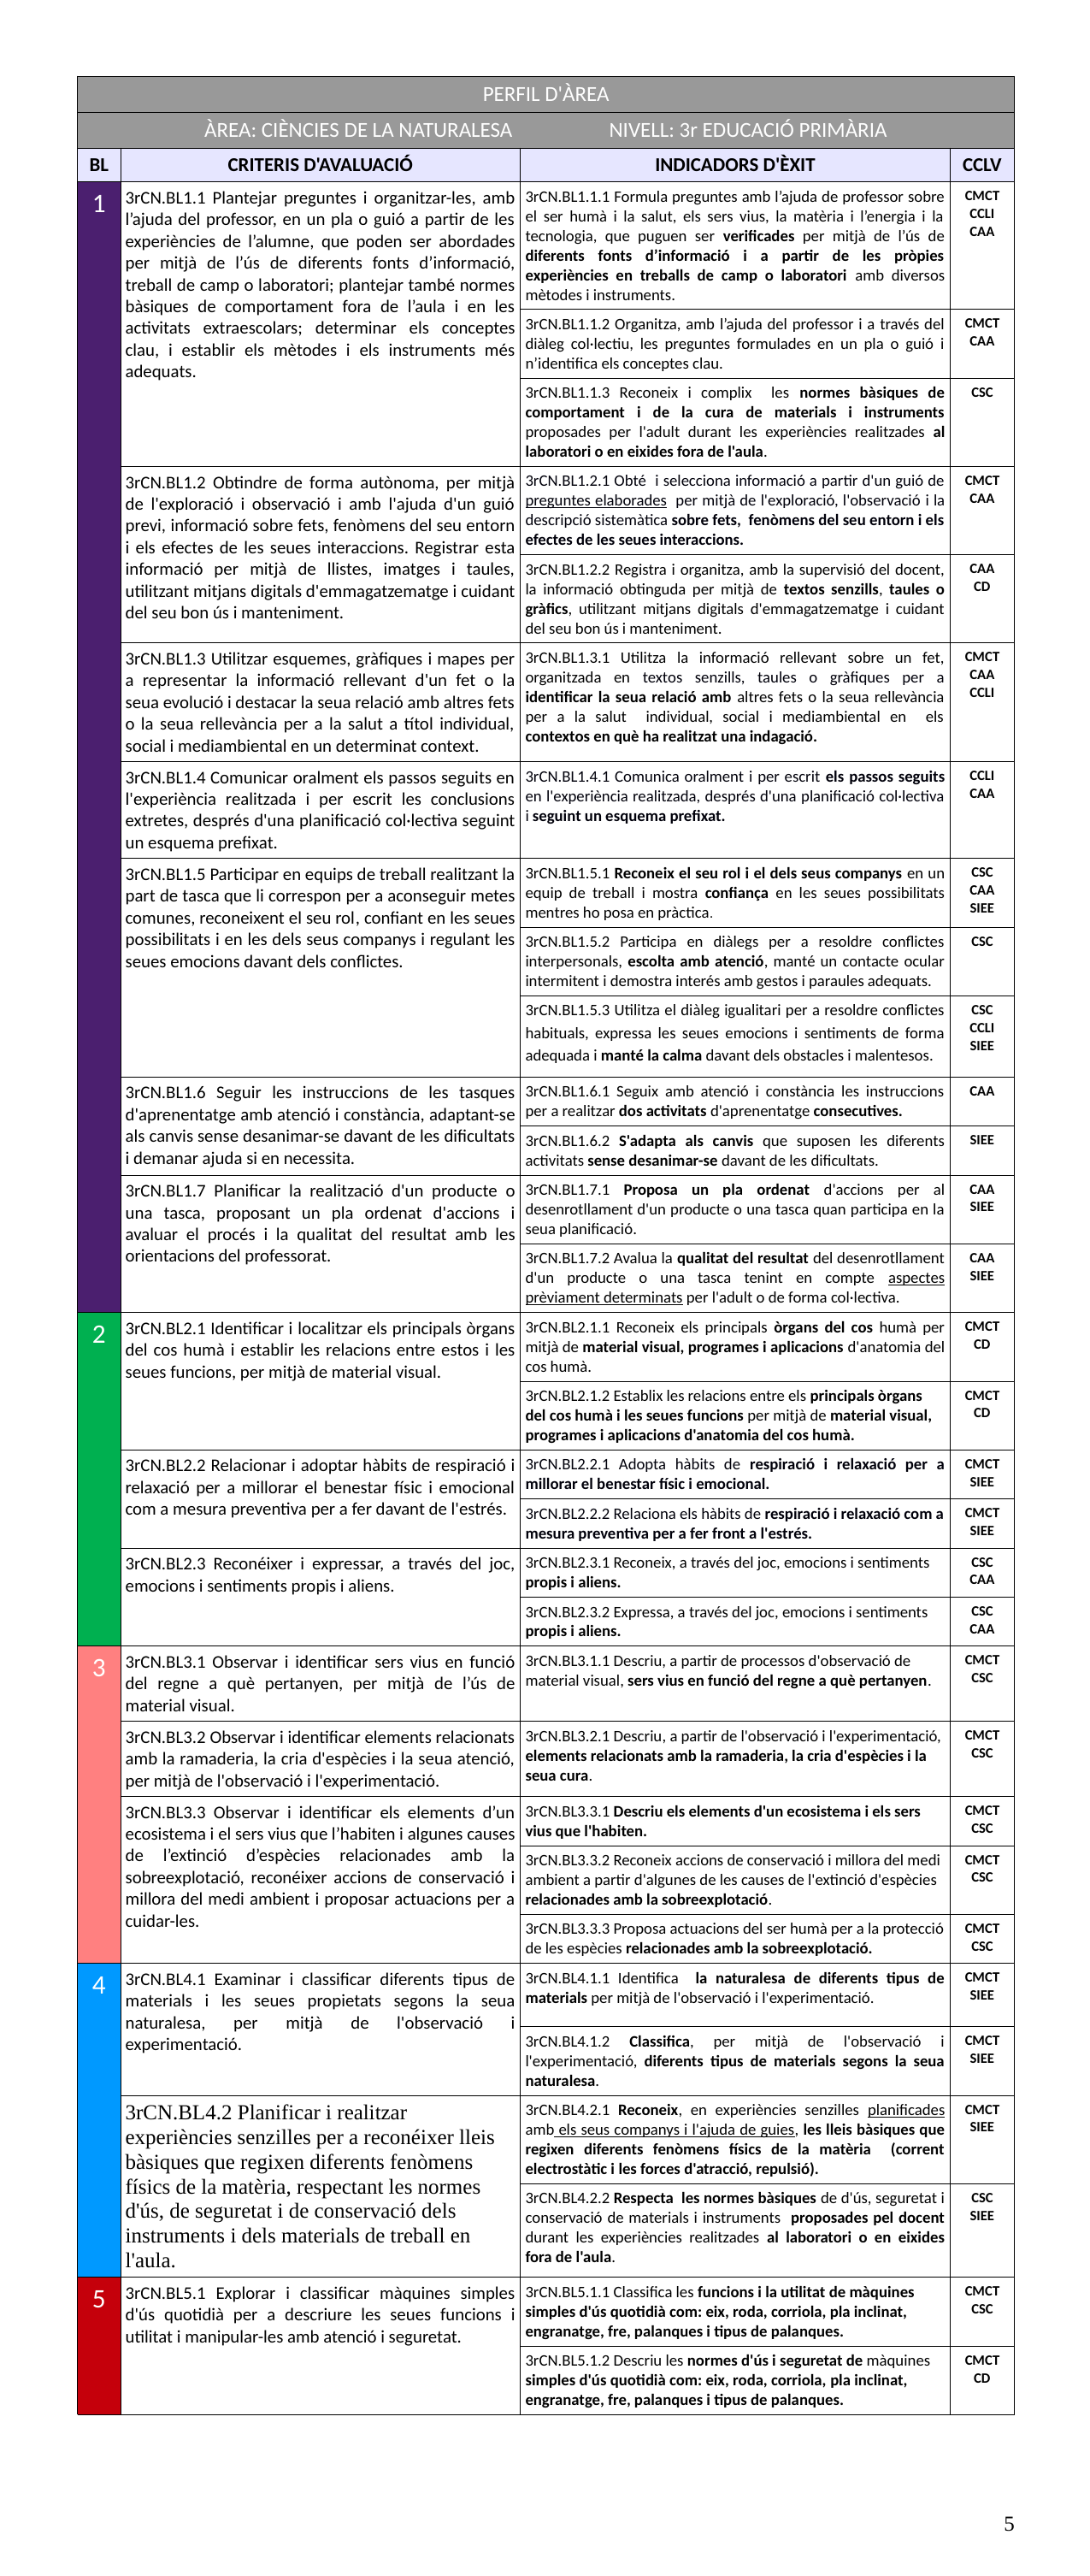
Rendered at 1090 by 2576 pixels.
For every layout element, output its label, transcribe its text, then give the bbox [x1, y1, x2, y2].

table_cell CMCT CD [951, 2347, 1014, 2414]
table_cell SIEE [951, 1126, 1014, 1174]
table_cell 3rCN.BL2.2.2 Relaciona els hàbits de respiració i relaxació com a mesura preventiva per a fer front a l'estrés. [521, 1499, 950, 1547]
table_cell CMCT CAA [951, 467, 1014, 554]
table_cell CMCT CSC [951, 1915, 1014, 1963]
table_cell 3rCN.BL5.1.1 Classifica les funcions i la utilitat de màquines simples d'ús quotidià com: eix, roda, corriola, pla inclinat, engranatge, fre, palanques i tipus de palanques. [521, 2278, 950, 2346]
table_cell CMCT SIEE [951, 1964, 1014, 2026]
table_cell 3rCN.BL1.7.1 Proposa un pla ordenat d'accions per al desenrotllament d'un producte o una tasca quan participa en la seua planificació. [521, 1176, 950, 1244]
table_cell 3rCN.BL3.2.1 Descriu, a partir de l'observació i l'experimentació, elements relacionats amb la ramaderia, la cria d'espècies i la seua cura. [521, 1722, 950, 1796]
table_cell 3rCN.BL1.7 Planificar la realització d'un producte o una tasca, proposant un pla ordenat d'accions i avaluar el procés i la qualitat del resultat amb les orientacions del professorat. [121, 1176, 520, 1312]
table_cell INDICADORS D'ÈXIT [521, 149, 950, 181]
table_cell 3rCN.BL1.3.1 Utilitza la informació rellevant sobre un fet, organitzada en textos senzills, taules o gràfiques per a identificar la seua relació amb altres fets o la seua rellevància per a la salut individual, social i mediambiental en els contextos en què ha realitzat una indagació. [521, 643, 950, 761]
table_cell 3rCN.BL2.3 Reconéixer i expressar, a través del joc, emocions i sentiments propis i aliens. [121, 1549, 520, 1645]
table_cell 3rCN.BL2.1.2 Establix les relacions entre els principals òrgans del cos humà i les seues funcions per mitjà de material visual, programes i aplicacions d'anatomia del cos humà. [521, 1382, 950, 1450]
table_cell 3rCN.BL1.6.2 S'adapta als canvis que suposen les diferents activitats sense desanimar-se davant de les dificultats. [521, 1126, 950, 1174]
table_cell 3rCN.BL1.6.1 Seguix amb atenció i constància les instruccions per a realitzar dos activitats d'aprenentatge consecutives. [521, 1078, 950, 1126]
table_cell CRITERIS D'AVALUACIÓ [121, 149, 520, 181]
table_cell CMCT SIEE [951, 1450, 1014, 1498]
table_cell 3rCN.BL4.1.1 Identifica la naturalesa de diferents tipus de materials per mitjà de l'observació i l'experimentació. [521, 1964, 950, 2026]
table_cell CSC SIEE [951, 2184, 1014, 2277]
table_cell 3rCN.BL1.2.2 Registra i organitza, amb la supervisió del docent, la informació obtinguda per mitjà de textos senzills, taules o gràfics, utilitzant mitjans digitals d'emmagatzematge i cuidant del seu bon ús i manteniment. [521, 555, 950, 642]
table_cell CAA [951, 1078, 1014, 1126]
table_cell 3rCN.BL4.2.2 Respecta les normes bàsiques de d'ús, seguretat i conservació de materials i instruments proposades pel docent durant les experiències realitzades al laboratori o en eixides fora de l'aula. [521, 2184, 950, 2277]
table_cell CMCT CSC [951, 1797, 1014, 1845]
table_cell 3rCN.BL1.5.3 Utilitza el diàleg igualitari per a resoldre conflictes habituals, expressa les seues emocions i sentiments de forma adequada i manté la calma davant dels obstacles i malentesos. [521, 996, 950, 1077]
table_cell CCLI CAA [951, 762, 1014, 858]
table_cell 3rCN.BL2.2 Relacionar i adoptar hàbits de respiració i relaxació per a millorar el benestar físic i emocional com a mesura preventiva per a fer davant de l'estrés. [121, 1450, 520, 1547]
table_cell 3rCN.BL1.2.1 Obté i selecciona informació a partir d'un guió de preguntes elaborades per mitjà de l'exploració, l'observació i la descripció sistemàtica sobre fets, fenòmens del seu entorn i els efectes de les seues interaccions. [521, 467, 950, 554]
table_cell 3rCN.BL1.1.2 Organitza, amb l’ajuda del professor i a través del diàleg col·lectiu, les preguntes formulades en un pla o guió i n’identifica els conceptes clau. [521, 310, 950, 378]
table_cell 3rCN.BL1.5 Participar en equips de treball realitzant la part de tasca que li correspon per a aconseguir metes comunes, reconeixent el seu rol, confiant en les seues possibilitats i en les dels seus companys i regulant les seues emocions davant dels conflictes. [121, 859, 520, 1077]
table_cell 3rCN.BL2.2.1 Adopta hàbits de respiració i relaxació per a millorar el benestar físic i emocional. [521, 1450, 950, 1498]
table_cell CSC [951, 379, 1014, 466]
table_cell 3rCN.BL3.2 Observar i identificar elements relacionats amb la ramaderia, la cria d'espècies i la seua atenció, per mitjà de l'observació i l'experimentació. [121, 1722, 520, 1796]
table_cell 1 [78, 182, 121, 1312]
table_cell CMCT CSC [951, 1646, 1014, 1721]
table_cell 3rCN.BL3.1 Observar i identificar sers vius en funció del regne a què pertanyen, per mitjà de l’ús de material visual. [121, 1646, 520, 1721]
table_cell 3rCN.BL2.1 Identificar i localitzar els principals òrgans del cos humà i establir les relacions entre estos i les seues funcions, per mitjà de material visual. [121, 1313, 520, 1450]
table_cell 3rCN.BL1.1 Plantejar preguntes i organitzar-les, amb l’ajuda del professor, en un pla o guió a partir de les experiències de l’alumne, que poden ser abordades per mitjà de l’ús de diferents fonts d’informació, treball de camp o laboratori; plantejar també normes bàsiques de comportament fora de l’aula i en les activitats extraescolars; determinar els conceptes clau, i establir els mètodes i els instruments més adequats. [121, 182, 520, 466]
table_cell CMCT CD [951, 1382, 1014, 1450]
table_cell 3rCN.BL4.2.1 Reconeix, en experiències senzilles planificades amb els seus companys i l'ajuda de guies, les lleis bàsiques que regixen diferents fenòmens físics de la matèria (corrent electrostàtic i les forces d'atracció, repulsió). [521, 2096, 950, 2183]
table_cell 3rCN.BL3.3.2 Reconeix accions de conservació i millora del medi ambient a partir d'algunes de les causes de l'extinció d'espècies relacionades amb la sobreexplotació. [521, 1846, 950, 1914]
table_cell ÀREA: CIÈNCIES DE LA NATURALESA NIVELL: 3r EDUCACIÓ PRIMÀRIA [78, 113, 1014, 148]
table_cell CSC CAA [951, 1598, 1014, 1645]
table_cell 3rCN.BL3.3.1 Descriu els elements d'un ecosistema i els sers vius que l'habiten. [521, 1797, 950, 1845]
table_cell CAA SIEE [951, 1244, 1014, 1312]
table_cell BL [78, 149, 121, 181]
table_cell 3rCN.BL4.2 Planificar i realitzar experiències senzilles per a reconéixer lleis bàsiques que regixen diferents fenòmens físics de la matèria, respectant les normes d'ús, de seguretat i de conservació dels instruments i dels materials de treball en l'aula. [121, 2096, 520, 2277]
table_cell 4 [78, 1964, 121, 2277]
table_cell 3rCN.BL1.4 Comunicar oralment els passos seguits en l'experiència realitzada i per escrit les conclusions extretes, després d'una planificació col·lectiva seguint un esquema prefixat. [121, 762, 520, 858]
table_cell 3rCN.BL4.1.2 Classifica, per mitjà de l'observació i l'experimentació, diferents tipus de materials segons la seua naturalesa. [521, 2027, 950, 2094]
table_cell CAA CD [951, 555, 1014, 642]
table_cell CAA SIEE [951, 1176, 1014, 1244]
table_cell 3 [78, 1646, 121, 1963]
table_cell 3rCN.BL4.1 Examinar i classificar diferents tipus de materials i les seues propietats segons la seua naturalesa, per mitjà de l'observació i experimentació. [121, 1964, 520, 2094]
table_cell 3rCN.BL1.2 Obtindre de forma autònoma, per mitjà de l'exploració i observació i amb l'ajuda d'un guió previ, informació sobre fets, fenòmens del seu entorn i els efectes de les seues interaccions. Registrar esta informació per mitjà de llistes, imatges i taules, utilitzant mitjans digitals d'emmagatzematge i cuidant del seu bon ús i manteniment. [121, 467, 520, 642]
table_cell CSC CCLI SIEE [951, 996, 1014, 1077]
table_cell CMCT CAA CCLI [951, 643, 1014, 761]
table_cell 3rCN.BL1.5.2 Participa en diàlegs per a resoldre conflictes interpersonals, escolta amb atenció, manté un contacte ocular intermitent i demostra interés amb gestos i paraules adequats. [521, 928, 950, 996]
table_cell 3rCN.BL1.4.1 Comunica oralment i per escrit els passos seguits en l'experiència realitzada, després d'una planificació col·lectiva i seguint un esquema prefixat. [521, 762, 950, 858]
table_header PERFIL D'ÀREA [78, 77, 1014, 112]
table_cell CMCT CCLI CAA [951, 182, 1014, 309]
table_cell 2 [78, 1313, 121, 1645]
table_cell 3rCN.BL1.7.2 Avalua la qualitat del resultat del desenrotllament d'un producte o una tasca tenint en compte aspectes prèviament determinats per l'adult o de forma col·lectiva. [521, 1244, 950, 1312]
table_cell CMCT CD [951, 1313, 1014, 1380]
table_cell 3rCN.BL1.1.3 Reconeix i complix les normes bàsiques de comportament i de la cura de materials i instruments proposades per l'adult durant les experiències realitzades al laboratori o en eixides fora de l'aula. [521, 379, 950, 466]
table_cell 3rCN.BL5.1 Explorar i classificar màquines simples d'ús quotidià per a descriure les seues funcions i utilitat i manipular-les amb atenció i seguretat. [121, 2278, 520, 2414]
table_cell CMCT SIEE [951, 2027, 1014, 2094]
table_cell CSC CAA SIEE [951, 859, 1014, 926]
table_cell CMCT CSC [951, 1846, 1014, 1914]
table_cell 3rCN.BL1.6 Seguir les instruccions de les tasques d'aprenentatge amb atenció i constància, adaptant-se als canvis sense desanimar-se davant de les dificultats i demanar ajuda si en necessita. [121, 1078, 520, 1174]
table_cell CSC [951, 928, 1014, 996]
table_cell 3rCN.BL1.5.1 Reconeix el seu rol i el dels seus companys en un equip de treball i mostra confiança en les seues possibilitats mentres ho posa en pràctica. [521, 859, 950, 926]
table_cell 3rCN.BL1.3 Utilitzar esquemes, gràfiques i mapes per a representar la informació rellevant d'un fet o la seua evolució i destacar la seua relació amb altres fets o la seua rellevància per a la salut a títol individual, social i mediambiental en un determinat context. [121, 643, 520, 761]
table_cell CCLV [951, 149, 1014, 181]
table_cell 3rCN.BL1.1.1 Formula preguntes amb l’ajuda de professor sobre el ser humà i la salut, els sers vius, la matèria i l’energia i la tecnologia, que puguen ser verificades per mitjà de l’ús de diferents fonts d’informació i a partir de les pròpies experiències en treballs de camp o laboratori amb diversos mètodes i instruments. [521, 182, 950, 309]
table_cell CMCT CSC [951, 1722, 1014, 1796]
table_cell 5 [78, 2278, 121, 2414]
table_cell 3rCN.BL3.3 Observar i identificar els elements d’un ecosistema i el sers vius que l’habiten i algunes causes de l’extinció d’espècies relacionades amb la sobreexplotació, reconéixer accions de conservació i millora del medi ambient i proposar actuacions per a cuidar-les. [121, 1797, 520, 1963]
table_cell CMCT SIEE [951, 1499, 1014, 1547]
table_cell 3rCN.BL2.3.1 Reconeix, a través del joc, emocions i sentiments propis i aliens. [521, 1549, 950, 1597]
table_cell 3rCN.BL2.3.2 Expressa, a través del joc, emocions i sentiments propis i aliens. [521, 1598, 950, 1645]
table_cell 3rCN.BL3.1.1 Descriu, a partir de processos d'observació de material visual, sers vius en funció del regne a què pertanyen. [521, 1646, 950, 1721]
table_cell 3rCN.BL2.1.1 Reconeix els principals òrgans del cos humà per mitjà de material visual, programes i aplicacions d'anatomia del cos humà. [521, 1313, 950, 1380]
table_cell CSC CAA [951, 1549, 1014, 1597]
table_cell CMCT SIEE [951, 2096, 1014, 2183]
table_cell 3rCN.BL3.3.3 Proposa actuacions del ser humà per a la protecció de les espècies relacionades amb la sobreexplotació. [521, 1915, 950, 1963]
table_cell CMCT CAA [951, 310, 1014, 378]
table_cell CMCT CSC [951, 2278, 1014, 2346]
table_cell 3rCN.BL5.1.2 Descriu les normes d'ús i seguretat de màquines simples d'ús quotidià com: eix, roda, corriola, pla inclinat, engranatge, fre, palanques i tipus de palanques. [521, 2347, 950, 2414]
